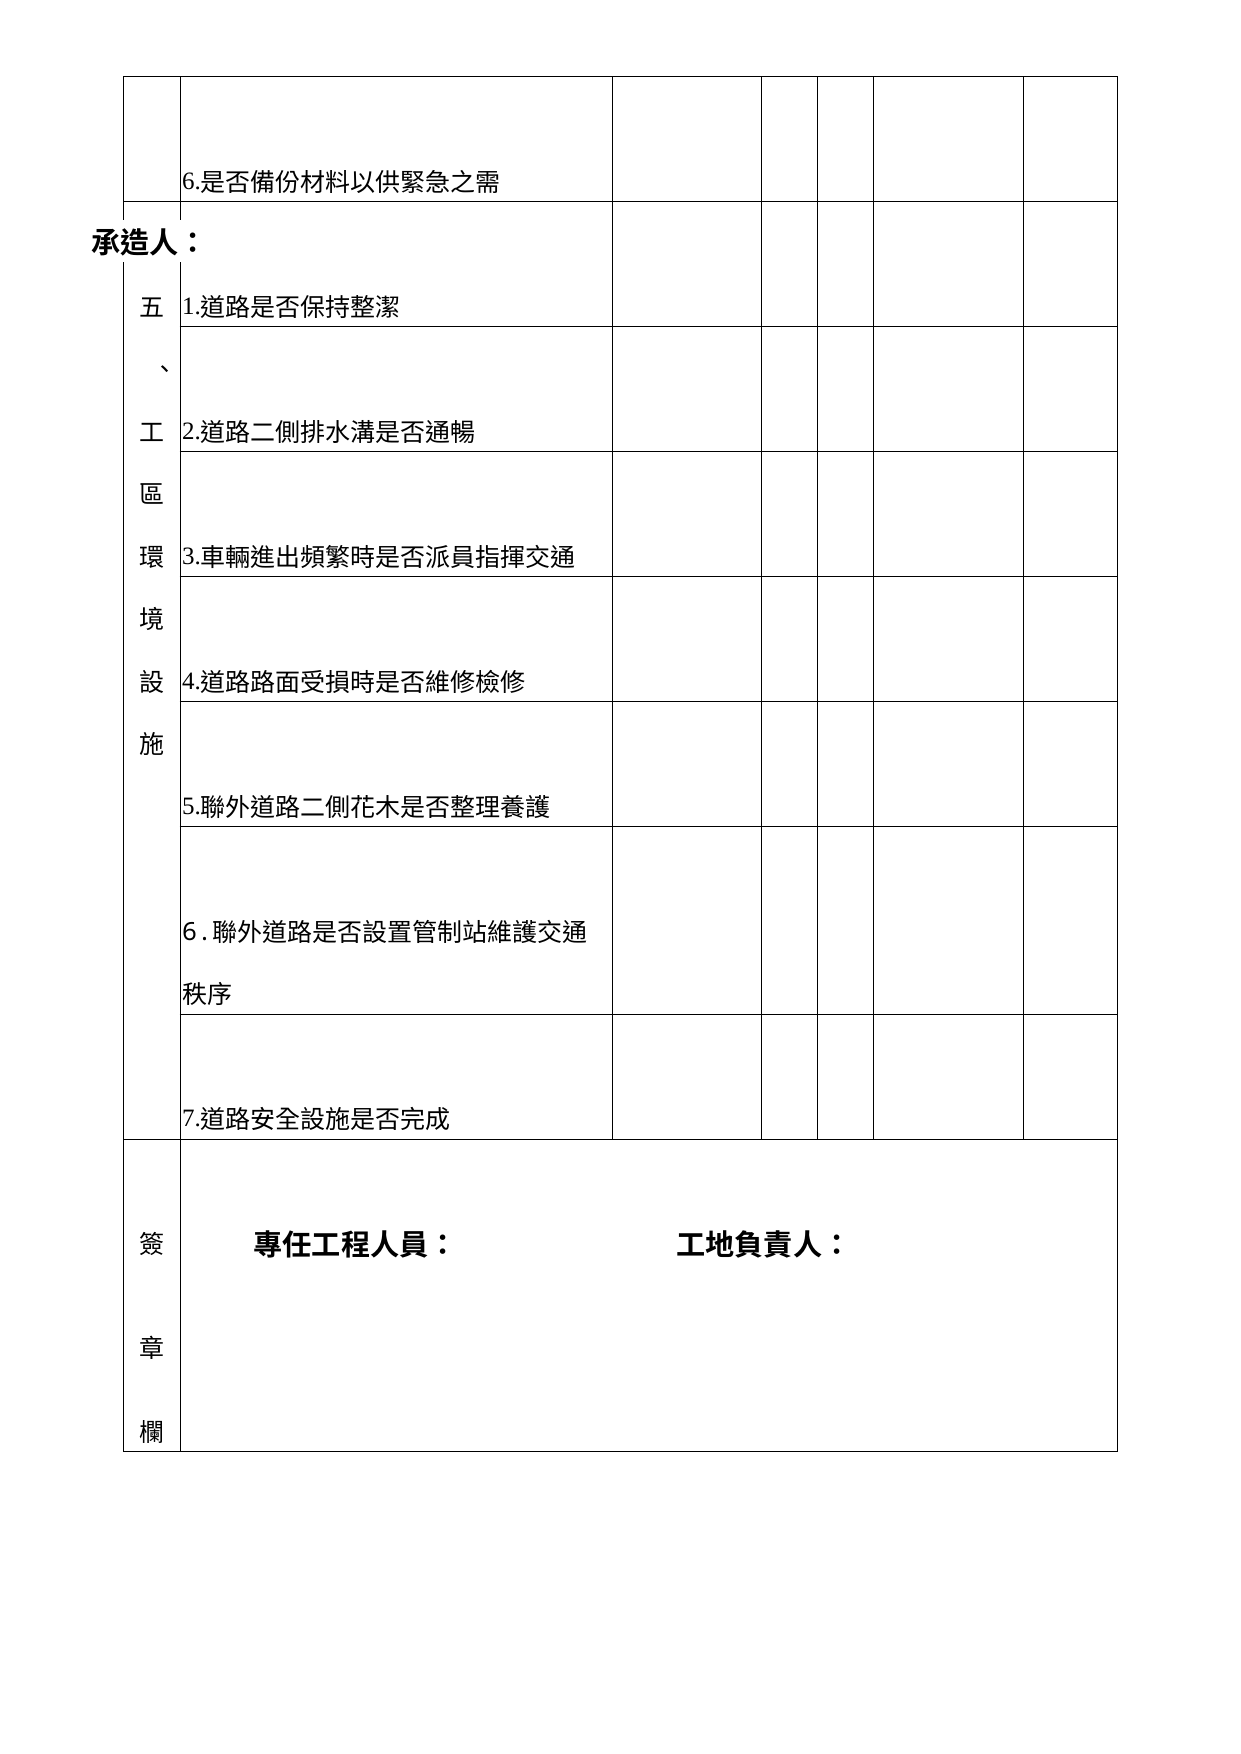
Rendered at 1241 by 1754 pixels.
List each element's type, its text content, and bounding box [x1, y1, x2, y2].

table_cell [762, 1015, 817, 1139]
table_cell [818, 577, 873, 701]
table_cell [818, 827, 873, 1014]
table_cell [1024, 577, 1117, 701]
table_cell [1024, 1015, 1117, 1139]
table_cell 專任工程人員： 工地負責人： [62, 220, 208, 262]
table_cell [874, 577, 1023, 701]
table_cell 專任工程人員： 工地負責人： [181, 1140, 1117, 1451]
table_cell [613, 77, 761, 201]
table_cell 7.道路安全設施是否完成 [181, 1015, 612, 1139]
table_cell [1024, 452, 1117, 576]
table_cell [874, 1015, 1023, 1139]
table_cell [874, 827, 1023, 1014]
table_cell 簽 章 欄 [124, 1140, 180, 1451]
table_cell [124, 77, 180, 201]
table_cell [874, 202, 1023, 326]
table_cell [818, 702, 873, 826]
table_cell 5.聯外道路二側花木是否整理養護 [181, 702, 612, 826]
table_cell 2.道路二側排水溝是否通暢 [181, 327, 612, 451]
table_cell [762, 77, 817, 201]
table_cell [762, 577, 817, 701]
table_cell [874, 77, 1023, 201]
table_cell [874, 702, 1023, 826]
table_cell [818, 77, 873, 201]
table_cell [762, 702, 817, 826]
table_cell 3.車輛進出頻繁時是否派員指揮交通 [181, 452, 612, 576]
table_cell [1024, 77, 1117, 201]
table_cell [613, 702, 761, 826]
table_cell [1024, 202, 1117, 326]
table_cell [613, 327, 761, 451]
table_cell 6.是否備份材料以供緊急之需 [181, 77, 612, 201]
table_cell [613, 1015, 761, 1139]
table_cell 4.道路路面受損時是否維修檢修 [181, 577, 612, 701]
table_cell [762, 327, 817, 451]
table_cell [818, 1015, 873, 1139]
table_cell [818, 202, 873, 326]
table_cell 五 、 工 區 環 境 設 施 [124, 262, 180, 1139]
table_cell [613, 577, 761, 701]
table_cell [818, 327, 873, 451]
table_cell [613, 827, 761, 1014]
table_cell 1.道路是否保持整潔 [181, 202, 612, 326]
table_cell [874, 327, 1023, 451]
table_cell [762, 827, 817, 1014]
table_cell [762, 202, 817, 326]
table_cell [124, 202, 180, 220]
table_cell [762, 452, 817, 576]
table_cell [874, 452, 1023, 576]
table_cell 6.聯外道路是否設置管制站維護交通秩序 [181, 827, 612, 1014]
table_cell [613, 202, 761, 326]
table_cell [1024, 327, 1117, 451]
table_cell [1024, 702, 1117, 826]
table_cell [818, 452, 873, 576]
table_cell [613, 452, 761, 576]
table_cell [1024, 827, 1117, 1014]
